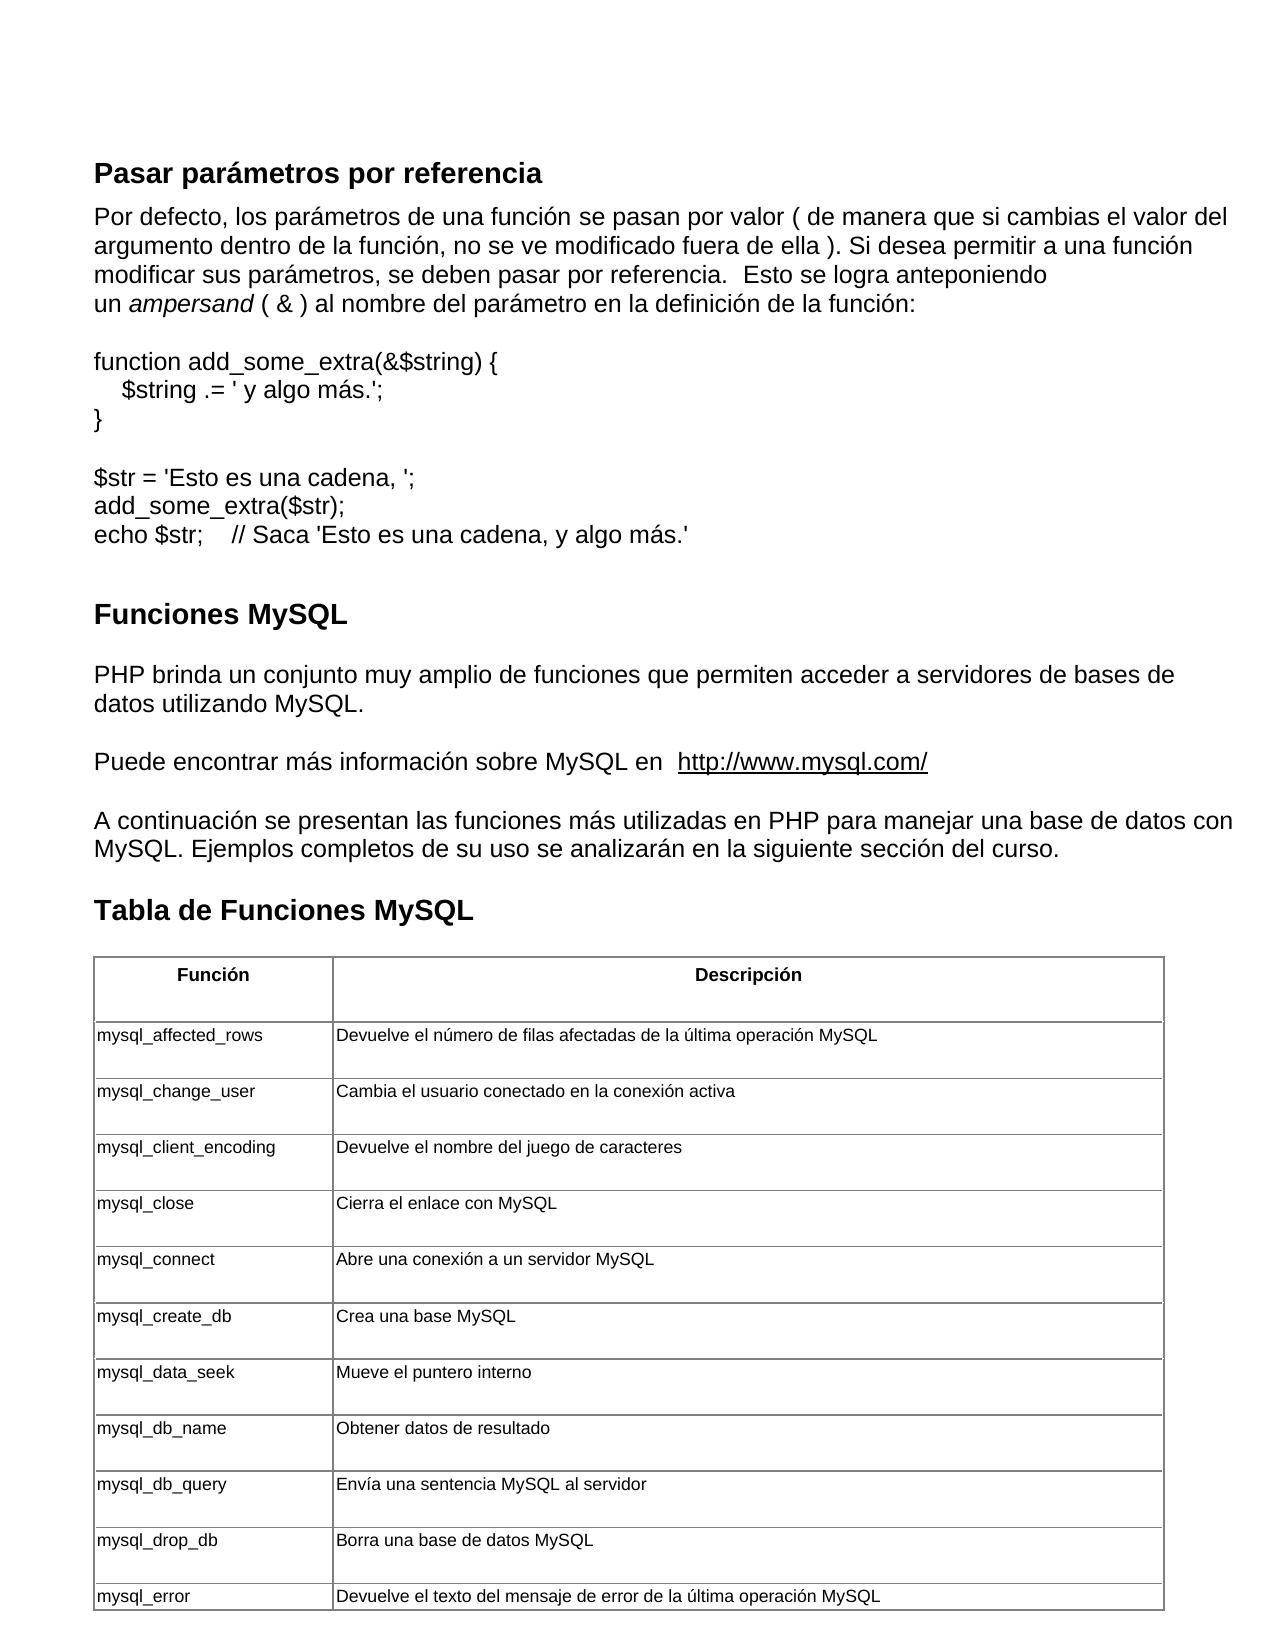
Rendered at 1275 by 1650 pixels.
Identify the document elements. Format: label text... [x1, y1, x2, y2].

table_cell mysql_drop_db [95, 1528, 332, 1583]
table_cell Crea una base MySQL [334, 1302, 1163, 1358]
table_cell mysql_create_db [95, 1304, 332, 1358]
text Tabla de Funciones MySQL [94, 893, 1239, 926]
table_cell Devuelve el número de filas afectadas de la última operación MySQL [334, 1021, 1163, 1077]
table_cell Abre una conexión a un servidor MySQL [334, 1246, 1163, 1302]
table_header Descripción [334, 958, 1163, 1021]
table_cell mysql_db_name [95, 1416, 332, 1470]
table_cell Devuelve el nombre del juego de caracteres [334, 1134, 1163, 1190]
table_cell mysql_close [95, 1191, 332, 1246]
text Puede encontrar más información sobre MySQL en http://www.mysql.com/ [94, 747, 1239, 776]
text $string .= ' y algo más.'; [94, 376, 1239, 404]
table_cell Obtener datos de resultado [334, 1414, 1163, 1470]
text add_some_extra($str); [94, 491, 1239, 520]
subtitle Funciones MySQL [94, 578, 1239, 631]
text function add_some_extra(&$string) { [94, 347, 1239, 376]
table_cell mysql_affected_rows [95, 1023, 332, 1077]
text $str = 'Esto es una cadena, '; [94, 462, 1239, 491]
text PHP brinda un conjunto muy amplio de funciones que permiten acceder a servidores de bases de datos utilizando MySQL. [94, 660, 1239, 718]
subtitle Pasar parámetros por referencia [94, 156, 1239, 190]
table_cell Mueve el puntero interno [334, 1358, 1163, 1414]
text Por defecto, los parámetros de una función se pasan por valor ( de manera que si cambias el valor del argumento dentro de la función, no se ve modificado fuera de ella ). Si desea permitir a una función modificar sus parámetros, se deben pasar por referencia. Esto se logra anteponiendo un ampersand ( & ) al nombre del parámetro en la definición de la función: [94, 202, 1239, 317]
table_cell mysql_data_seek [95, 1360, 332, 1414]
table_cell Cierra el enlace con MySQL [334, 1190, 1163, 1246]
table_cell Cambia el usuario conectado en la conexión activa [334, 1078, 1163, 1133]
table_cell mysql_db_query [95, 1472, 332, 1527]
table_cell mysql_change_user [95, 1079, 332, 1133]
text } [94, 404, 1239, 433]
table_cell mysql_error [95, 1584, 332, 1609]
table_cell mysql_client_encoding [95, 1135, 332, 1190]
table_cell Envía una sentencia MySQL al servidor [334, 1470, 1163, 1527]
text echo $str; // Saca 'Esto es una cadena, y algo más.' [94, 520, 1239, 549]
table_cell mysql_connect [95, 1247, 332, 1302]
text A continuación se presentan las funciones más utilizadas en PHP para manejar una base de datos con MySQL. Ejemplos completos de su uso se analizarán en la siguiente sección del curso. [94, 806, 1239, 863]
table_cell Devuelve el texto del mensaje de error de la última operación MySQL [334, 1583, 1163, 1609]
table_header Función [95, 958, 332, 1021]
table_cell Borra una base de datos MySQL [334, 1527, 1163, 1583]
